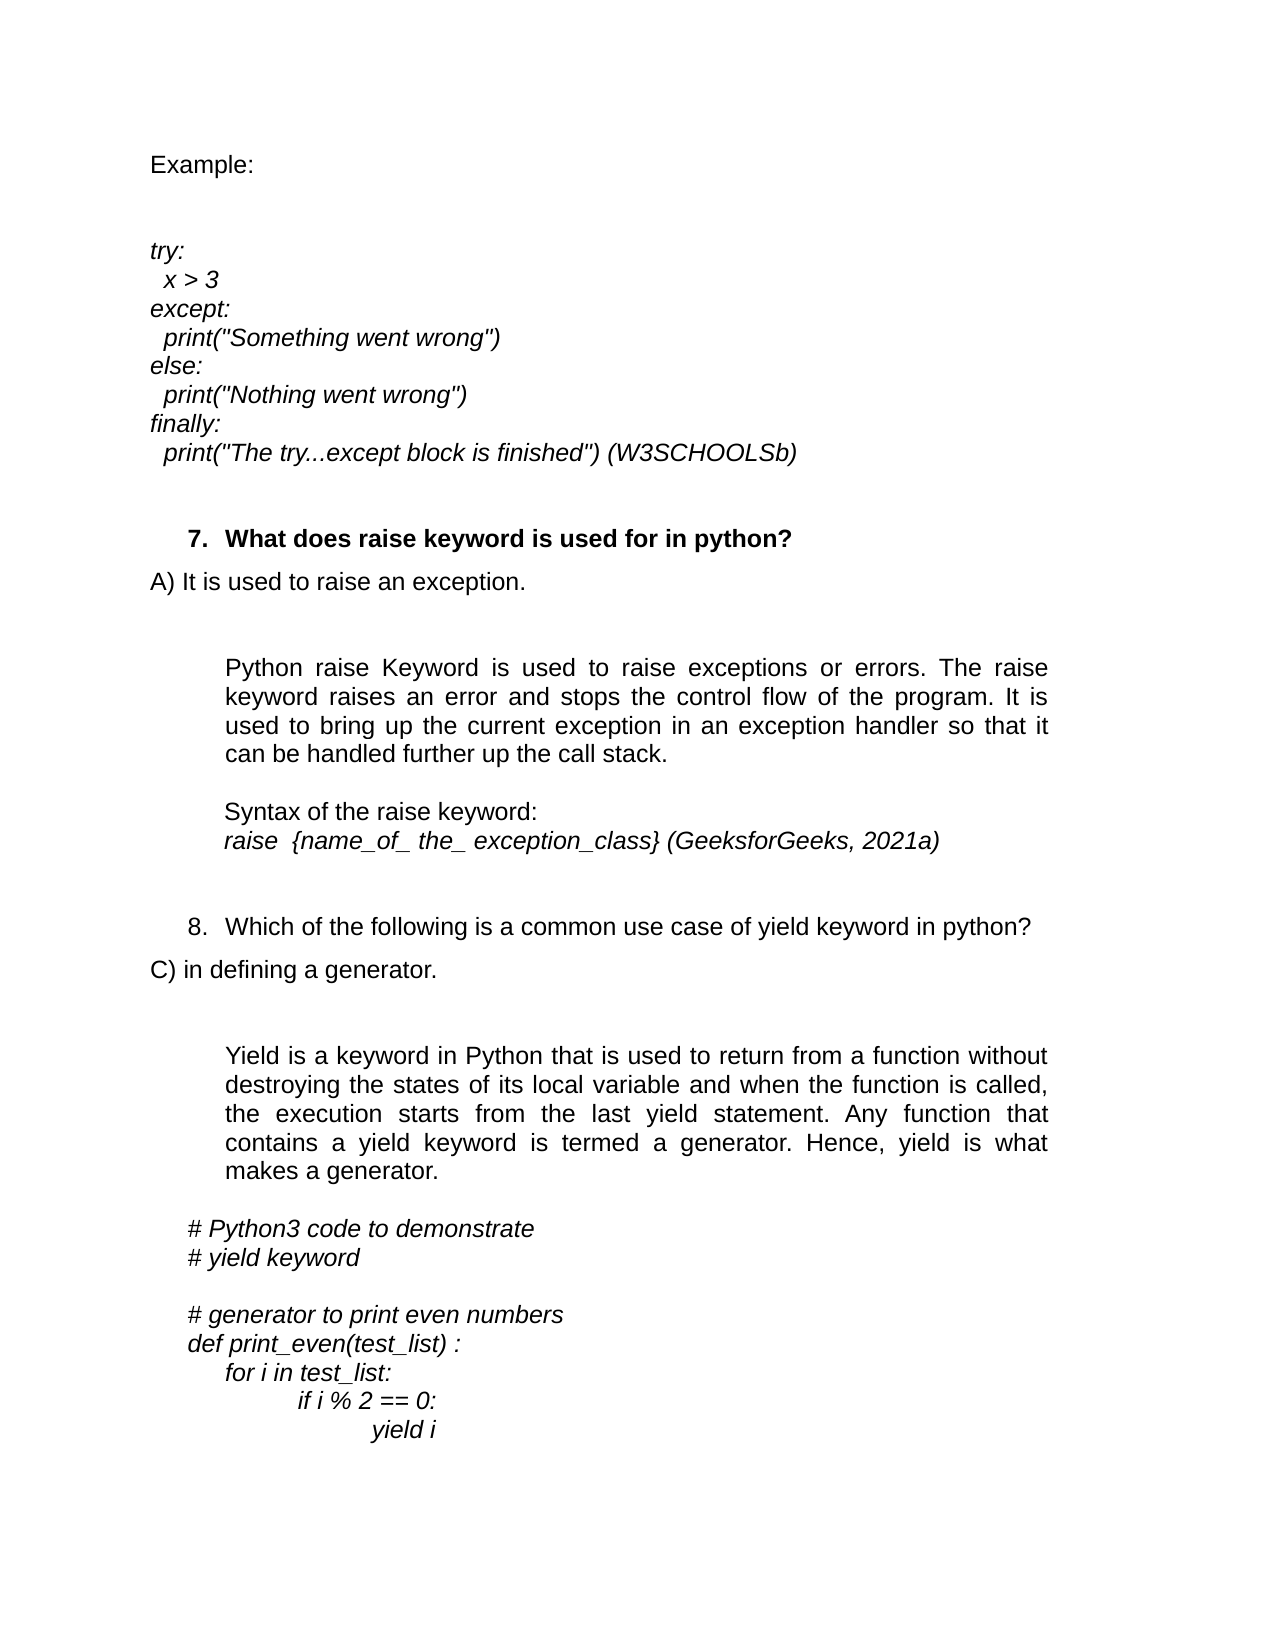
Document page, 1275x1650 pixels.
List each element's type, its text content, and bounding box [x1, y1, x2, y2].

list Which of the following is a common use case of yield keyword in python? [187, 912, 1125, 941]
text # yield keyword [187, 1242, 1050, 1271]
text # Python3 code to demonstrate [187, 1214, 1050, 1242]
list Python raise Keyword is used to raise exceptions or errors. The raise keyword raises an error and stops the control flow of the program. It is used to bring up the current exception in an exception handler so that it can be handled further up the call stack. [187, 653, 1050, 768]
text yield i [187, 1415, 1050, 1444]
text Syntax of the raise keyword: [187, 797, 1050, 826]
list A) It is used to raise an exception. [112, 567, 1125, 596]
text x > 3 [150, 265, 1125, 294]
text Example: [150, 150, 1125, 179]
text finally: [150, 409, 1125, 437]
list What does raise keyword is used for in python? [187, 524, 1125, 552]
text print("Nothing went wrong") [150, 380, 1125, 409]
text print("The try...except block is finished") (W3SCHOOLSb) [150, 437, 1125, 466]
text try: [150, 236, 1125, 265]
list Yield is a keyword in Python that is used to return from a function without destroying the states of its local variable and when the function is called, the execution starts from the last yield statement. Any function that contains a yield keyword is termed a generator. Hence, yield is what makes a generator. [187, 1041, 1050, 1185]
text def print_even(test_list) : [187, 1329, 1050, 1357]
text else: [150, 351, 1125, 380]
text # generator to print even numbers [187, 1300, 1050, 1329]
text raise {name_of_ the_ exception_class} (GeeksforGeeks, 2021a) [187, 826, 1050, 854]
text if i % 2 == 0: [187, 1386, 1050, 1415]
list C) in defining a generator. [112, 955, 1125, 984]
text except: [150, 294, 1125, 322]
text for i in test_list: [187, 1357, 1050, 1386]
text print("Something went wrong") [150, 322, 1125, 351]
